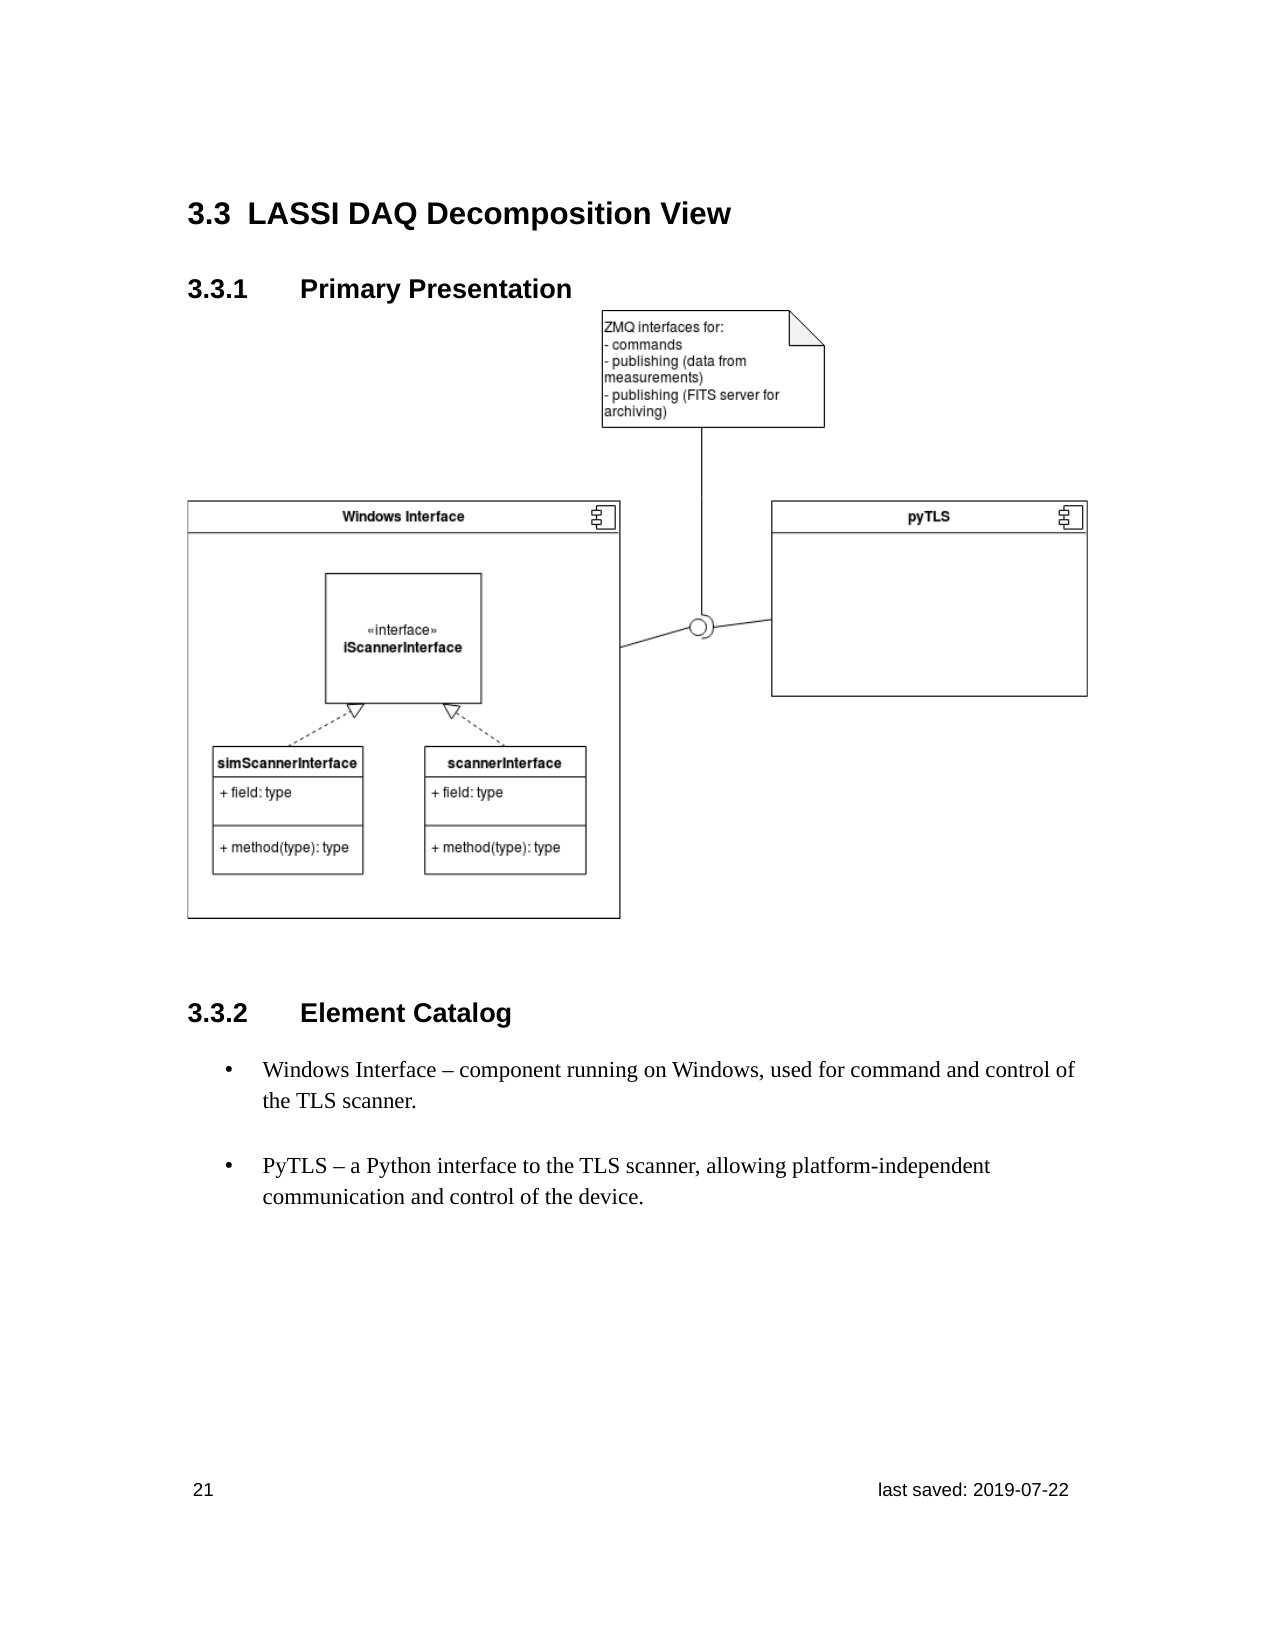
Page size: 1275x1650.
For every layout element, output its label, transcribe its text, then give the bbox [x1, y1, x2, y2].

subtitle Primary Presentation [187, 269, 1087, 304]
list Windows Interface – component running on Windows, used for command and control of the TLS scanner. [225, 1051, 1087, 1114]
picture [187, 310, 1088, 919]
subtitle Element Catalog [187, 993, 1087, 1028]
subtitle LASSI DAQ Decomposition View [187, 192, 1087, 231]
list PyTLS – a Python interface to the TLS scanner, allowing platform-independent communication and control of the device. [225, 1147, 1087, 1209]
